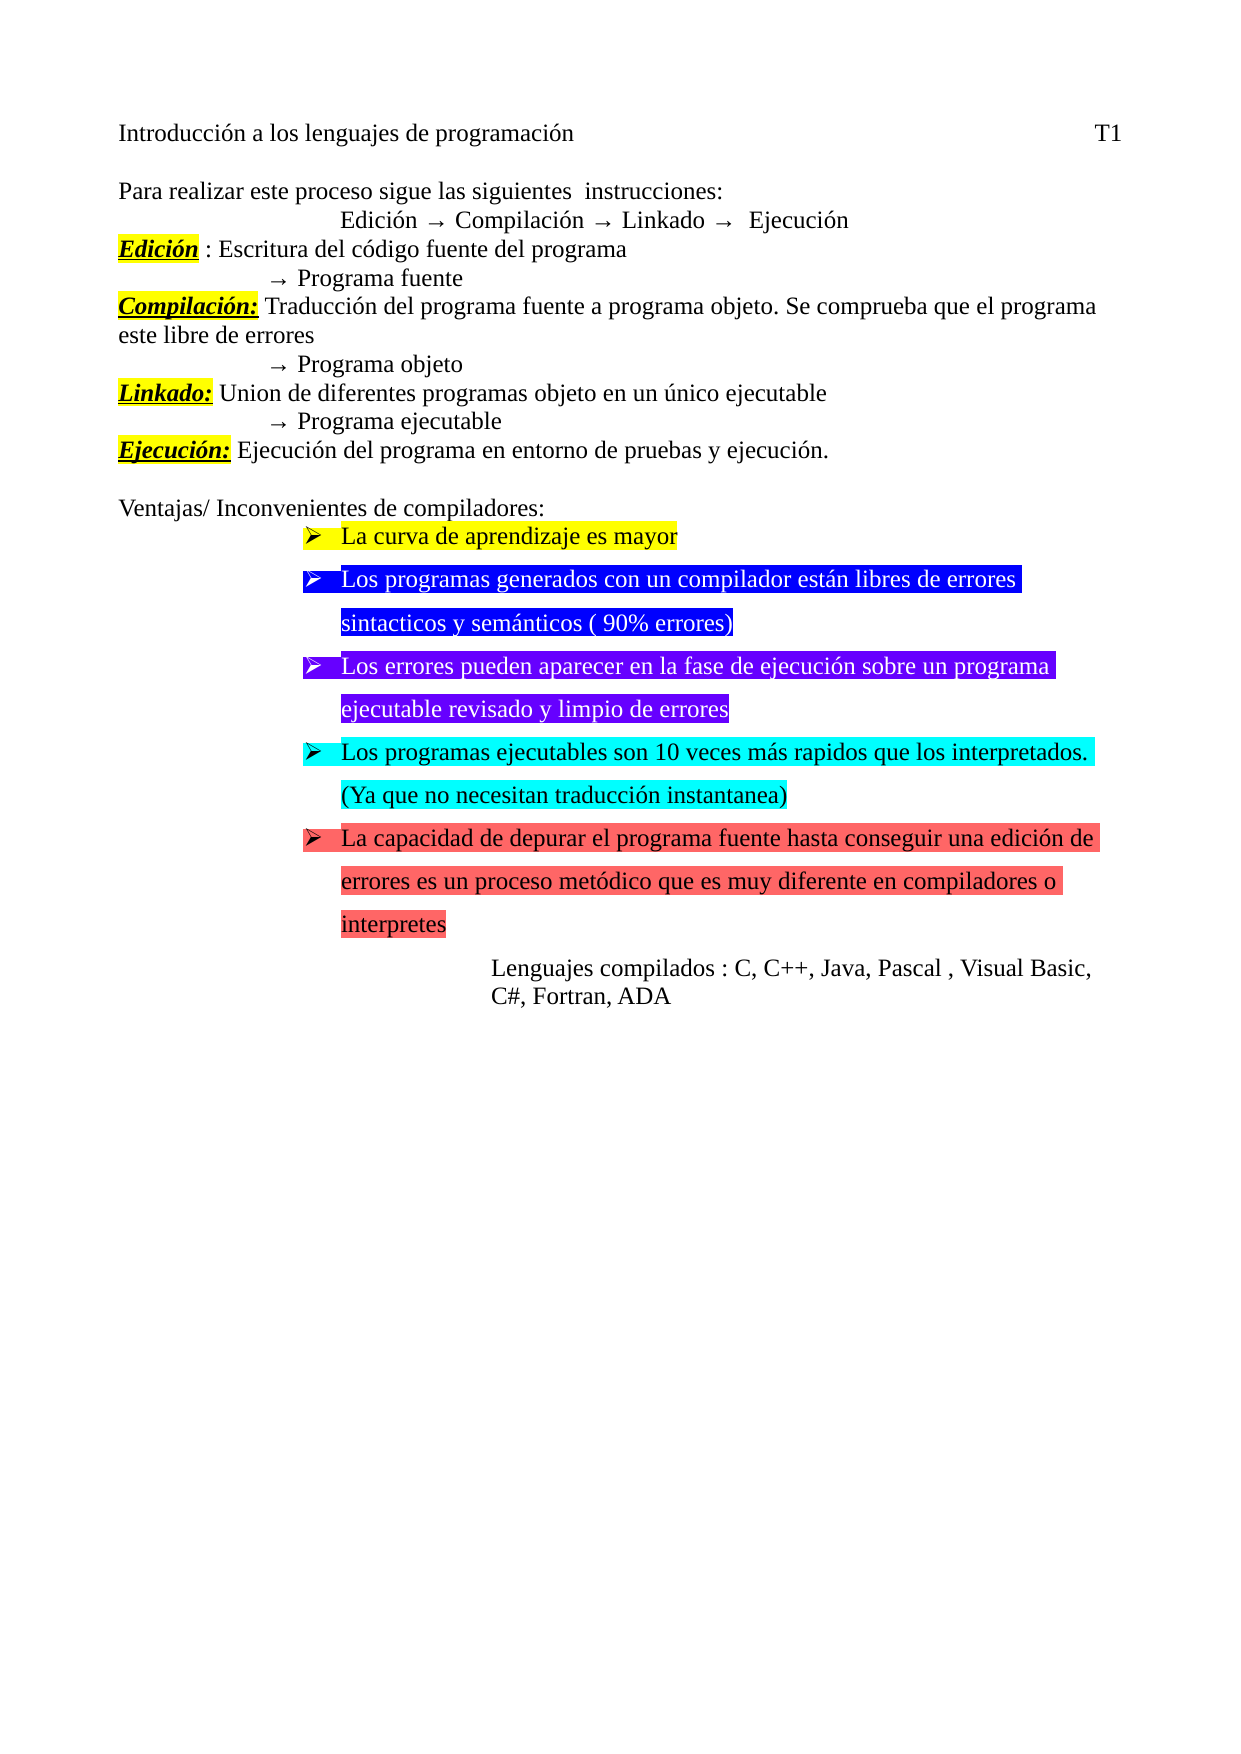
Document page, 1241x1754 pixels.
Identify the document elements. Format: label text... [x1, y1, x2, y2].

text Ejecución: Ejecución del programa en entorno de pruebas y ejecución. [118, 435, 1122, 464]
text Edición : Escritura del código fuente del programa [118, 234, 1122, 263]
list Los programas generados con un compilador están libres de errores sintacticos y semánticos ( 90% errores) [303, 564, 1122, 636]
text Compilación: Traducción del programa fuente a programa objeto. Se comprueba que el programa este libre de errores [118, 291, 1122, 349]
text Para realizar este proceso sigue las siguientes instrucciones: [118, 176, 1122, 205]
text Linkado: Union de diferentes programas objeto en un único ejecutable [118, 378, 1122, 406]
list Los errores pueden aparecer en la fase de ejecución sobre un programa ejecutable revisado y limpio de errores [303, 651, 1122, 723]
list La curva de aprendizaje es mayor [303, 521, 1122, 550]
list Lenguajes compilados : C, C++, Java, Pascal , Visual Basic, C#, Fortran, ADA [453, 953, 1122, 1010]
text Edición → Compilación → Linkado → Ejecución [118, 205, 1122, 234]
list La capacidad de depurar el programa fuente hasta conseguir una edición de errores es un proceso metódico que es muy diferente en compiladores o interpretes [303, 823, 1122, 938]
list Los programas ejecutables son 10 veces más rapidos que los interpretados. (Ya que no necesitan traducción instantanea) [303, 737, 1122, 809]
text → Programa fuente [118, 263, 1122, 291]
text Ventajas/ Inconvenientes de compiladores: [118, 493, 1122, 521]
text → Programa ejecutable [118, 406, 1122, 435]
text → Programa objeto [118, 349, 1122, 378]
